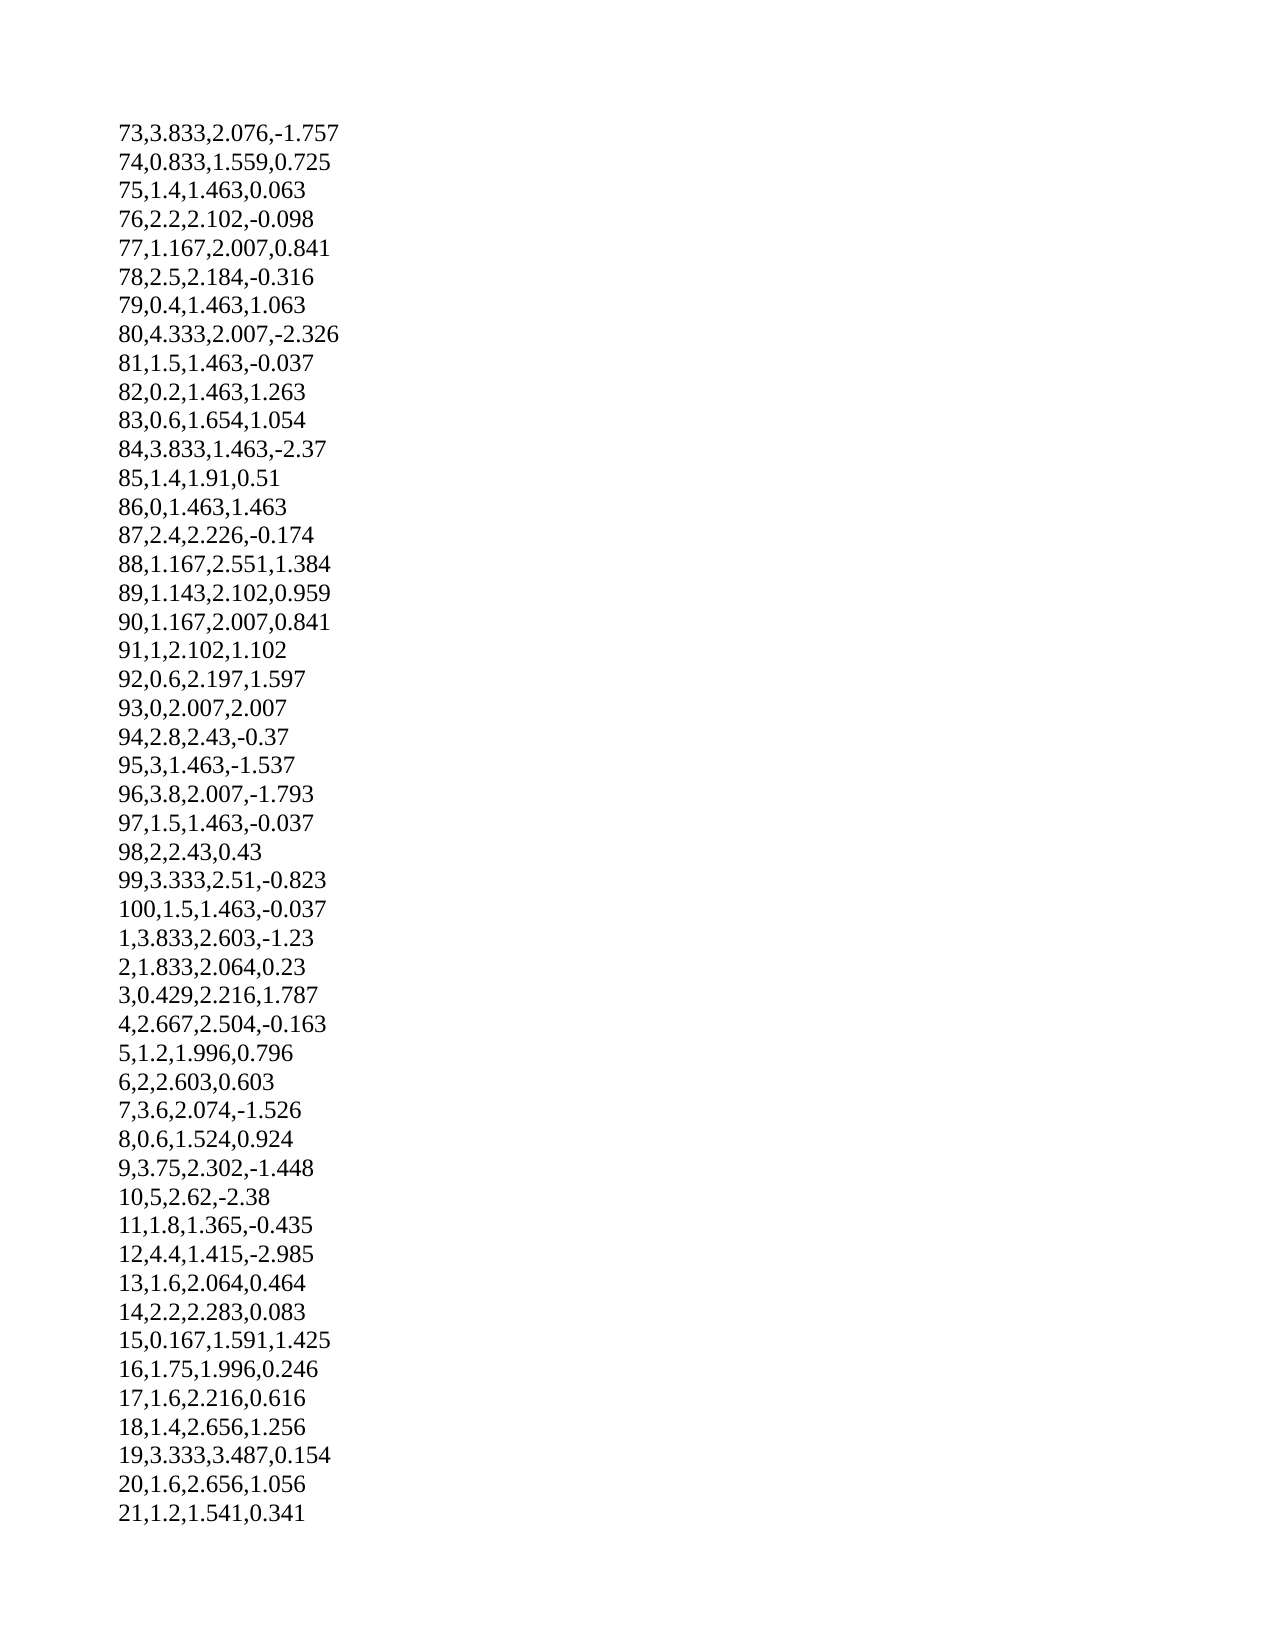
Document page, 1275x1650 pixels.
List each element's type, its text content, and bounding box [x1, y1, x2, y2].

text 1,3.833,2.603,-1.23 [118, 923, 1157, 952]
text 77,1.167,2.007,0.841 [118, 233, 1157, 262]
text 11,1.8,1.365,-0.435 [118, 1211, 1157, 1239]
text 95,3,1.463,-1.537 [118, 751, 1157, 779]
text 92,0.6,2.197,1.597 [118, 664, 1157, 693]
text 79,0.4,1.463,1.063 [118, 291, 1157, 319]
text 78,2.5,2.184,-0.316 [118, 262, 1157, 291]
text 75,1.4,1.463,0.063 [118, 176, 1157, 204]
text 20,1.6,2.656,1.056 [118, 1469, 1157, 1498]
text 15,0.167,1.591,1.425 [118, 1326, 1157, 1354]
text 88,1.167,2.551,1.384 [118, 549, 1157, 578]
text 97,1.5,1.463,-0.037 [118, 808, 1157, 837]
text 96,3.8,2.007,-1.793 [118, 779, 1157, 808]
text 89,1.143,2.102,0.959 [118, 578, 1157, 607]
text 21,1.2,1.541,0.341 [118, 1498, 1157, 1527]
text 5,1.2,1.996,0.796 [118, 1038, 1157, 1067]
text 83,0.6,1.654,1.054 [118, 406, 1157, 434]
text 12,4.4,1.415,-2.985 [118, 1239, 1157, 1268]
text 16,1.75,1.996,0.246 [118, 1354, 1157, 1383]
text 86,0,1.463,1.463 [118, 492, 1157, 521]
text 4,2.667,2.504,-0.163 [118, 1009, 1157, 1038]
text 10,5,2.62,-2.38 [118, 1182, 1157, 1211]
text 98,2,2.43,0.43 [118, 837, 1157, 866]
text 9,3.75,2.302,-1.448 [118, 1153, 1157, 1182]
text 17,1.6,2.216,0.616 [118, 1383, 1157, 1412]
text 90,1.167,2.007,0.841 [118, 607, 1157, 636]
text 18,1.4,2.656,1.256 [118, 1412, 1157, 1441]
text 99,3.333,2.51,-0.823 [118, 866, 1157, 894]
text 84,3.833,1.463,-2.37 [118, 434, 1157, 463]
text 7,3.6,2.074,-1.526 [118, 1096, 1157, 1124]
text 93,0,2.007,2.007 [118, 693, 1157, 722]
text 91,1,2.102,1.102 [118, 636, 1157, 664]
text 14,2.2,2.283,0.083 [118, 1297, 1157, 1326]
text 13,1.6,2.064,0.464 [118, 1268, 1157, 1297]
text 74,0.833,1.559,0.725 [118, 147, 1157, 176]
text 2,1.833,2.064,0.23 [118, 952, 1157, 981]
text 100,1.5,1.463,-0.037 [118, 894, 1157, 923]
text 80,4.333,2.007,-2.326 [118, 319, 1157, 348]
text 85,1.4,1.91,0.51 [118, 463, 1157, 492]
text 3,0.429,2.216,1.787 [118, 981, 1157, 1009]
text 82,0.2,1.463,1.263 [118, 377, 1157, 406]
text 87,2.4,2.226,-0.174 [118, 521, 1157, 549]
text 73,3.833,2.076,-1.757 [118, 118, 1157, 147]
text 81,1.5,1.463,-0.037 [118, 348, 1157, 377]
text 8,0.6,1.524,0.924 [118, 1124, 1157, 1153]
text 94,2.8,2.43,-0.37 [118, 722, 1157, 751]
text 76,2.2,2.102,-0.098 [118, 204, 1157, 233]
text 19,3.333,3.487,0.154 [118, 1441, 1157, 1469]
text 6,2,2.603,0.603 [118, 1067, 1157, 1096]
